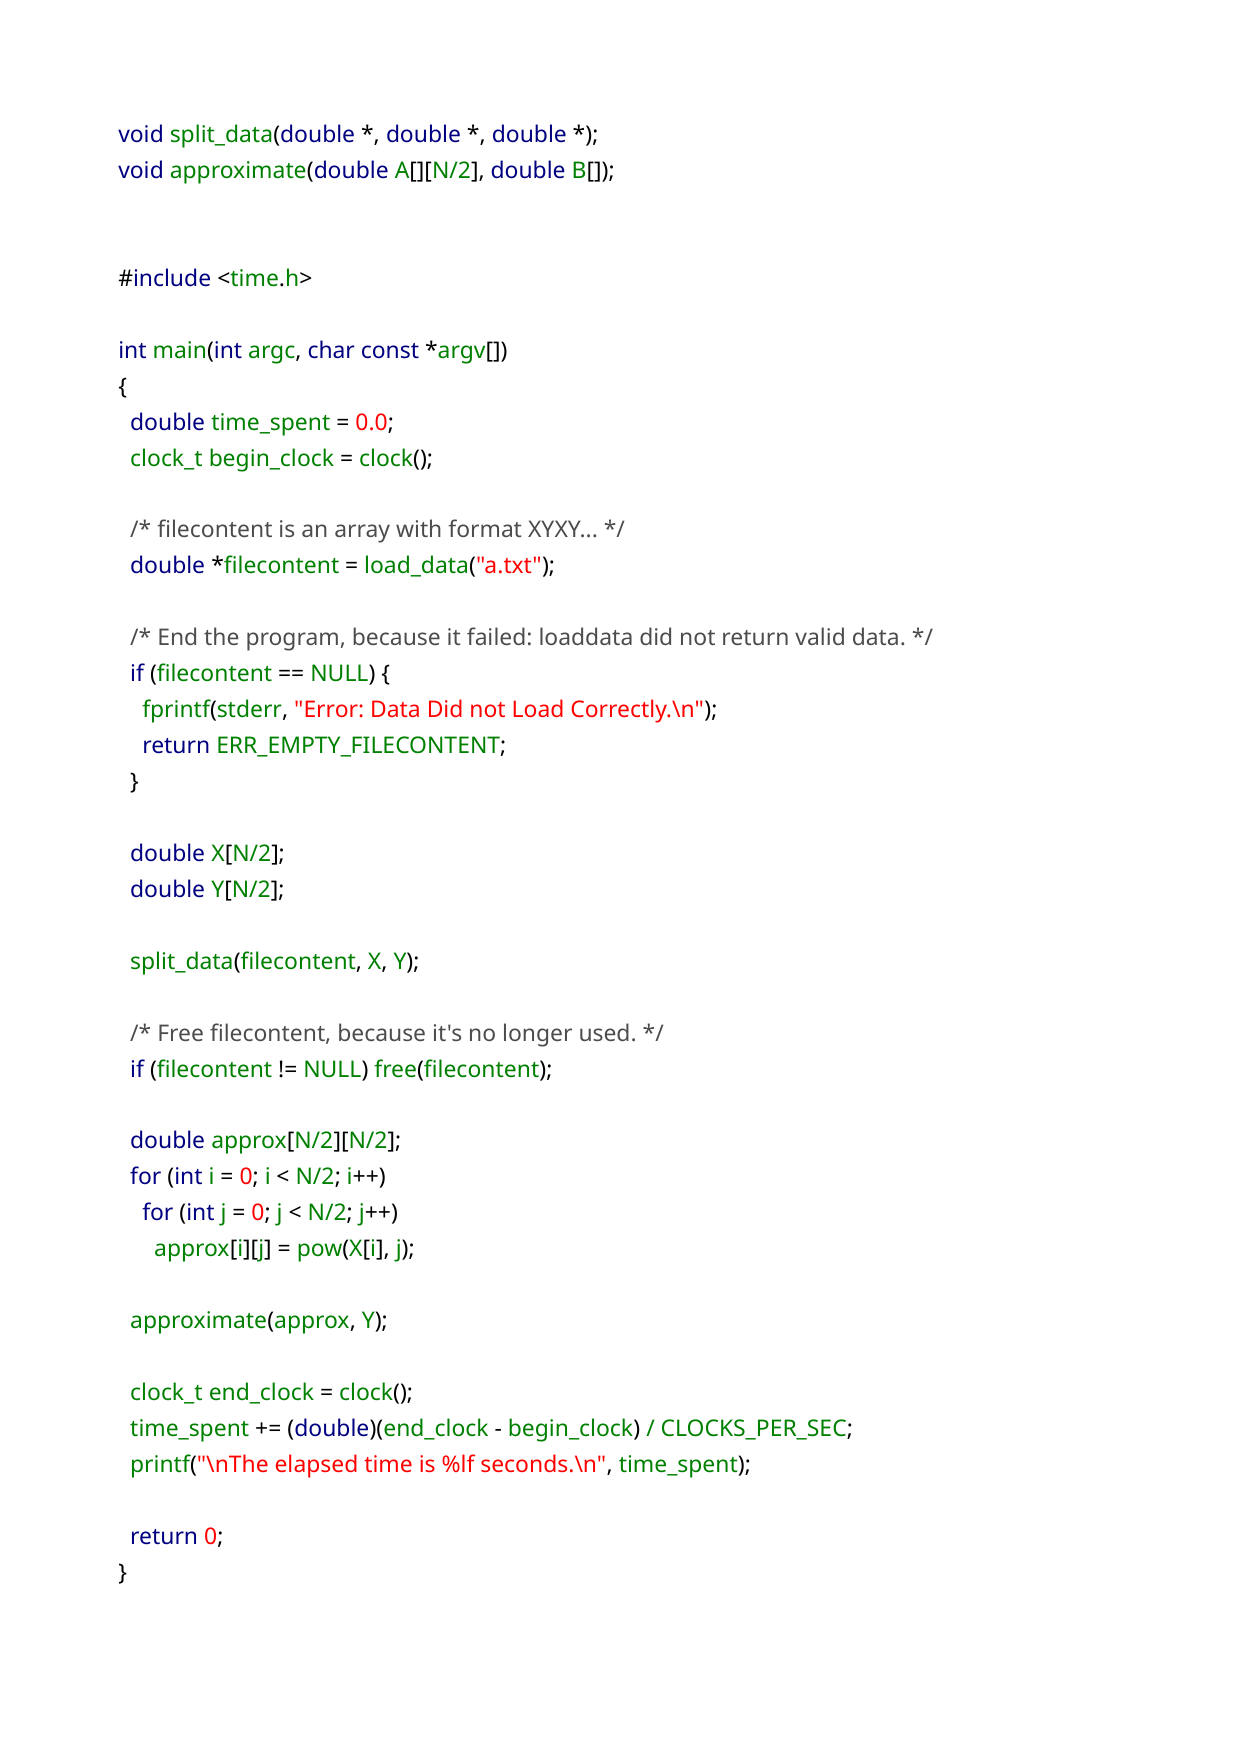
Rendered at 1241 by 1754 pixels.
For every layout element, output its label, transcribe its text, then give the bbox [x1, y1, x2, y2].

text split_data(filecontent, X, Y); [118, 945, 1122, 976]
text /* filecontent is an array with format XYXY... */ [118, 513, 1122, 545]
text double Y[N/2]; [118, 873, 1122, 904]
text time_spent += (double)(end_clock - begin_clock) / CLOCKS_PER_SEC; [118, 1412, 1122, 1443]
text void split_data(double *, double *, double *); [118, 118, 1122, 149]
text fprintf(stderr, "Error: Data Did not Load Correctly.\n"); [118, 693, 1122, 724]
text if (filecontent == NULL) { [118, 657, 1122, 688]
text } [118, 1556, 1122, 1587]
text { [118, 370, 1122, 401]
text double X[N/2]; [118, 837, 1122, 868]
text double time_spent = 0.0; [118, 406, 1122, 437]
text approximate(approx, Y); [118, 1304, 1122, 1335]
text double approx[N/2][N/2]; [118, 1124, 1122, 1156]
text } [118, 765, 1122, 796]
text double *filecontent = load_data("a.txt"); [118, 549, 1122, 581]
text /* End the program, because it failed: loaddata did not return valid data. */ [118, 621, 1122, 652]
text printf("\nThe elapsed time is %lf seconds.\n", time_spent); [118, 1448, 1122, 1479]
text void approximate(double A[][N/2], double B[]); [118, 154, 1122, 185]
text return ERR_EMPTY_FILECONTENT; [118, 729, 1122, 760]
text clock_t begin_clock = clock(); [118, 442, 1122, 473]
text /* Free filecontent, because it's no longer used. */ [118, 1017, 1122, 1048]
text int main(int argc, char const *argv[]) [118, 334, 1122, 365]
text approx[i][j] = pow(X[i], j); [118, 1232, 1122, 1263]
text clock_t end_clock = clock(); [118, 1376, 1122, 1407]
text #include <time.h> [118, 262, 1122, 293]
text return 0; [118, 1520, 1122, 1551]
text for (int i = 0; i < N/2; i++) [118, 1160, 1122, 1192]
text if (filecontent != NULL) free(filecontent); [118, 1052, 1122, 1084]
text for (int j = 0; j < N/2; j++) [118, 1196, 1122, 1227]
